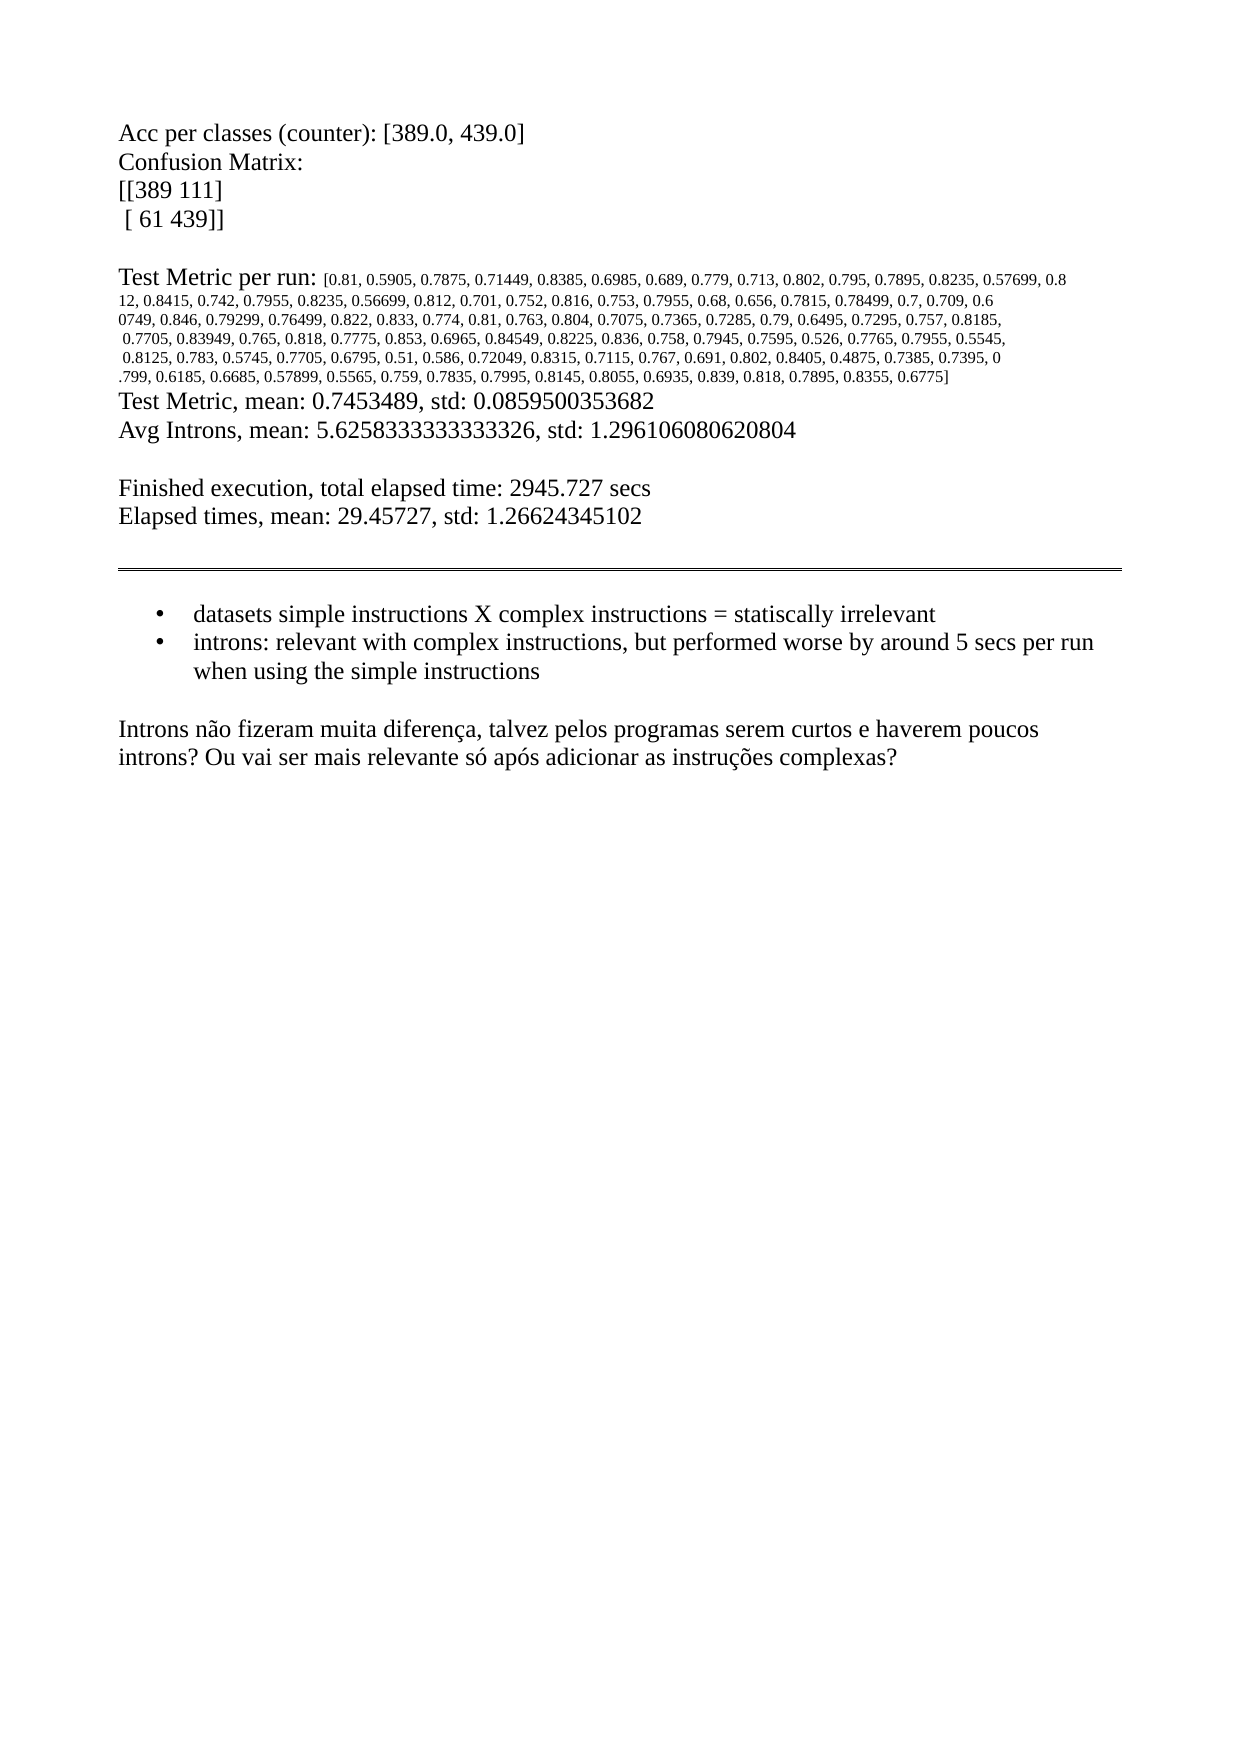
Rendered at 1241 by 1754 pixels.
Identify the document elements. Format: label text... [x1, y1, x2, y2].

text 0.7705, 0.83949, 0.765, 0.818, 0.7775, 0.853, 0.6965, 0.84549, 0.8225, 0.836, 0.758, 0.7945, 0.7595, 0.526, 0.7765, 0.7955, 0.5545, [118, 329, 1122, 348]
text Confusion Matrix: [118, 147, 1122, 176]
text 0749, 0.846, 0.79299, 0.76499, 0.822, 0.833, 0.774, 0.81, 0.763, 0.804, 0.7075, 0.7365, 0.7285, 0.79, 0.6495, 0.7295, 0.757, 0.8185, [118, 310, 1122, 329]
text [ 61 439]] [118, 204, 1122, 233]
text Introns não fizeram muita diferença, talvez pelos programas serem curtos e haverem poucos introns? Ou vai ser mais relevante só após adicionar as instruções complexas? [118, 714, 1122, 771]
text Test Metric, mean: 0.7453489, std: 0.0859500353682 [118, 386, 1122, 415]
text .799, 0.6185, 0.6685, 0.57899, 0.5565, 0.759, 0.7835, 0.7995, 0.8145, 0.8055, 0.6935, 0.839, 0.818, 0.7895, 0.8355, 0.6775] [118, 367, 1122, 386]
text Test Metric per run: [0.81, 0.5905, 0.7875, 0.71449, 0.8385, 0.6985, 0.689, 0.779, 0.713, 0.802, 0.795, 0.7895, 0.8235, 0.57699, 0.8 [118, 262, 1122, 291]
list introns: relevant with complex instructions, but performed worse by around 5 secs per run when using the simple instructions [156, 627, 1122, 685]
text Avg Introns, mean: 5.6258333333333326, std: 1.296106080620804 [118, 415, 1122, 444]
text Elapsed times, mean: 29.45727, std: 1.26624345102 [118, 501, 1122, 530]
list datasets simple instructions X complex instructions = statiscally irrelevant [156, 599, 1122, 627]
text Acc per classes (counter): [389.0, 439.0] [118, 118, 1122, 147]
text [[389 111] [118, 176, 1122, 204]
text 0.8125, 0.783, 0.5745, 0.7705, 0.6795, 0.51, 0.586, 0.72049, 0.8315, 0.7115, 0.767, 0.691, 0.802, 0.8405, 0.4875, 0.7385, 0.7395, 0 [118, 348, 1122, 367]
text 12, 0.8415, 0.742, 0.7955, 0.8235, 0.56699, 0.812, 0.701, 0.752, 0.816, 0.753, 0.7955, 0.68, 0.656, 0.7815, 0.78499, 0.7, 0.709, 0.6 [118, 291, 1122, 310]
text Finished execution, total elapsed time: 2945.727 secs [118, 473, 1122, 501]
